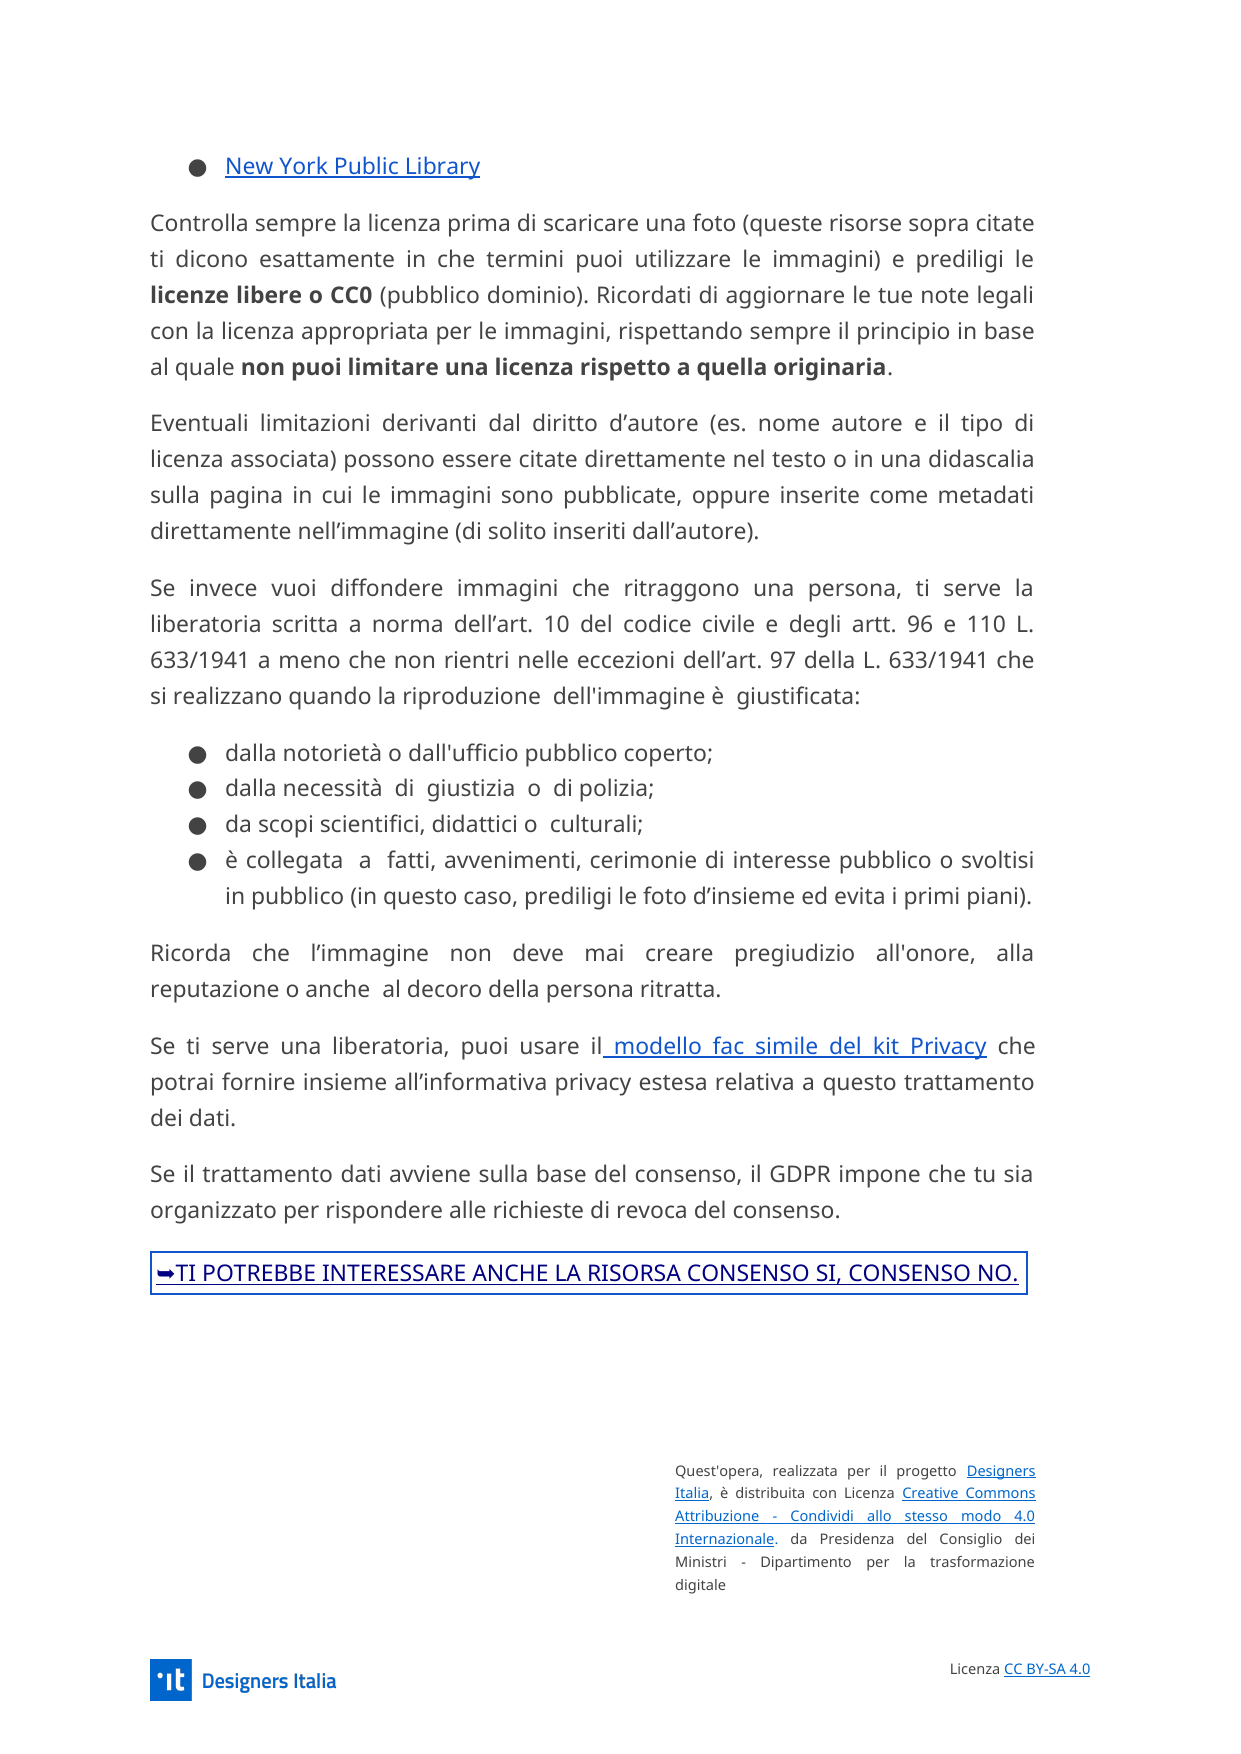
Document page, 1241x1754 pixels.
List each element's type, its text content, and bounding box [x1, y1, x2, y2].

picture [150, 1659, 347, 1701]
text Controlla sempre la licenza prima di scaricare una foto (queste risorse sopra citate ti dicono esattamente in che termini puoi utilizzare le immagini) e prediligi le licenze libere o CC0 (pubblico dominio). Ricordati di aggiornare le tue note legali con la licenza appropriata per le immagini, rispettando sempre il principio in base al quale non puoi limitare una licenza rispetto a quella originaria. [150, 207, 1035, 382]
text Internazionale. da Presidenza del Consiglio dei Ministri - Dipartimento per la trasformazione digitale [675, 1524, 1035, 1594]
text Ricorda che l’immagine non deve mai creare pregiudizio all'onore, alla reputazione o anche al decoro della persona ritratta. [150, 937, 1035, 1004]
text Eventuali limitazioni derivanti dal diritto d’autore (es. nome autore e il tipo di licenza associata) possono essere citate direttamente nel testo o in una didascalia sulla pagina in cui le immagini sono pubblicate, oppure inserite come metadati direttamente nell’immagine (di solito inseriti dall’autore). [150, 407, 1035, 546]
text Se invece vuoi diffondere immagini che ritraggono una persona, ti serve la liberatoria scritta a norma dell’art. 10 del codice civile e degli artt. 96 e 110 L. 633/1941 a meno che non rientri nelle eccezioni dell’art. 97 della L. 633/1941 che si realizzano quando la riproduzione dell'immagine è giustificata: [150, 572, 1035, 711]
list da scopi scientifici, didattici o culturali; [187, 808, 1035, 839]
text Se ti serve una liberatoria, puoi usare il modello fac simile del kit Privacy che potrai fornire insieme all’informativa privacy estesa relativa a questo trattamento dei dati. [150, 1030, 1035, 1133]
text Se il trattamento dati avviene sulla base del consenso, il GDPR impone che tu sia organizzato per rispondere alle richieste di revoca del consenso. [150, 1158, 1035, 1226]
list è collegata a fatti, avvenimenti, cerimonie di interesse pubblico o svoltisi in pubblico (in questo caso, prediligi le foto d’insieme ed evita i primi piani). [187, 844, 1035, 911]
text Quest'opera, realizzata per il progetto Designers Italia, è distribuita con Licenza Creative Commons Attribuzione - Condividi allo stesso modo 4.0 [675, 1460, 1035, 1523]
text ➥TI POTREBBE INTERESSARE ANCHE LA RISORSA CONSENSO SI, CONSENSO NO. [152, 1253, 1026, 1293]
list dalla necessità di giustizia o di polizia; [187, 772, 1035, 804]
list dalla notorietà o dall'ufficio pubblico coperto; [187, 736, 1035, 768]
list New York Public Library [187, 150, 1035, 181]
